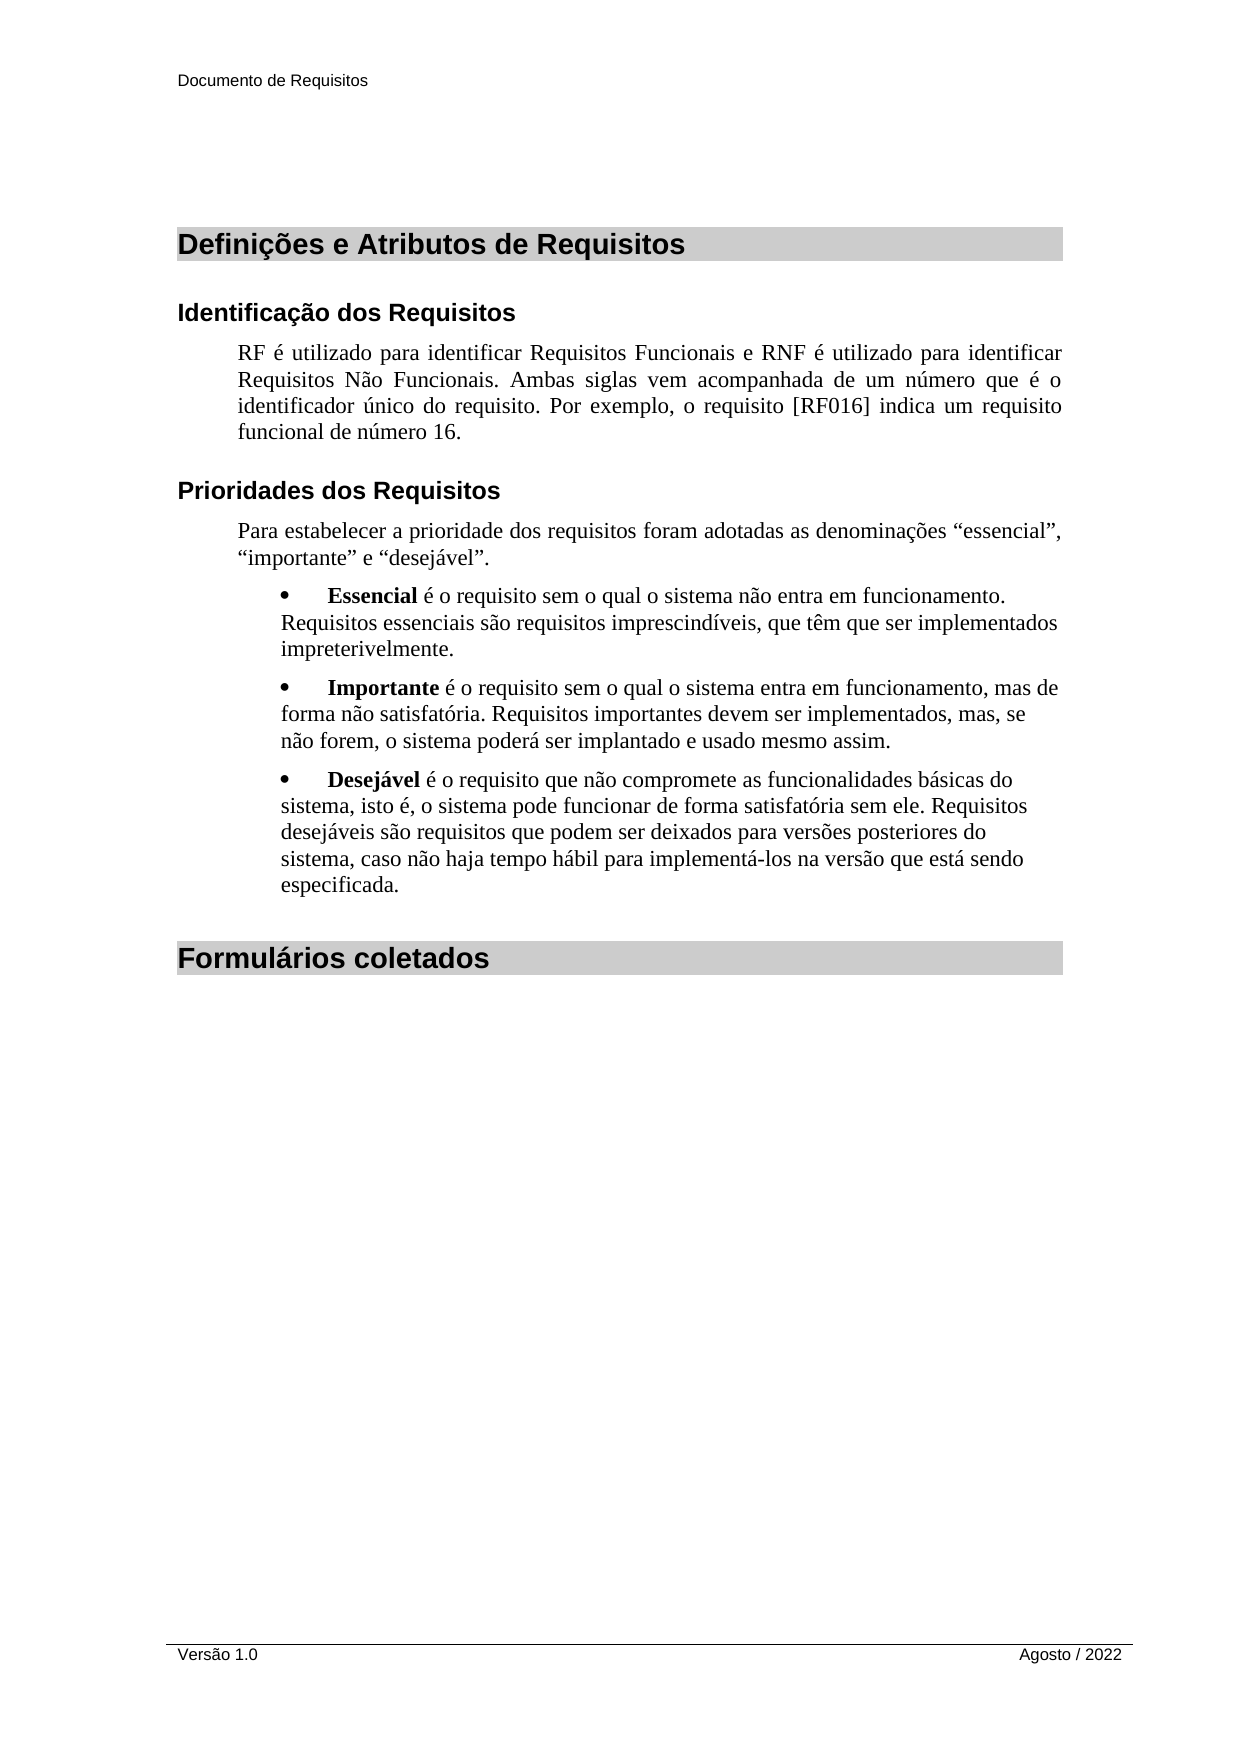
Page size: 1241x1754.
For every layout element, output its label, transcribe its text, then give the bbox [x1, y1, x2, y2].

text RF é utilizado para identificar Requisitos Funcionais e RNF é utilizado para identificar Requisitos Não Funcionais. Ambas siglas vem acompanhada de um número que é o identificador único do requisito. Por exemplo, o requisito [RF016] indica um requisito funcional de número 16. [237, 339, 1063, 445]
list Importante é o requisito sem o qual o sistema entra em funcionamento, mas de forma não satisfatória. Requisitos importantes devem ser implementados, mas, se não forem, o sistema poderá ser implantado e usado mesmo assim. [281, 674, 1063, 753]
list Desejável é o requisito que não compromete as funcionalidades básicas do sistema, isto é, o sistema pode funcionar de forma satisfatória sem ele. Requisitos desejáveis são requisitos que podem ser deixados para versões posteriores do sistema, caso não haja tempo hábil para implementá-los na versão que está sendo especificada. [281, 766, 1063, 897]
list Essencial é o requisito sem o qual o sistema não entra em funcionamento. Requisitos essenciais são requisitos imprescindíveis, que têm que ser implementados impreterivelmente. [281, 582, 1063, 662]
text Para estabelecer a prioridade dos requisitos foram adotadas as denominações “essencial”, “importante” e “desejável”. [237, 517, 1063, 570]
subtitle Identificação dos Requisitos [177, 298, 1063, 327]
subtitle Formulários coletados [177, 941, 1063, 975]
subtitle Prioridades dos Requisitos [177, 476, 1063, 505]
subtitle Definições e Atributos de Requisitos [177, 227, 1063, 261]
